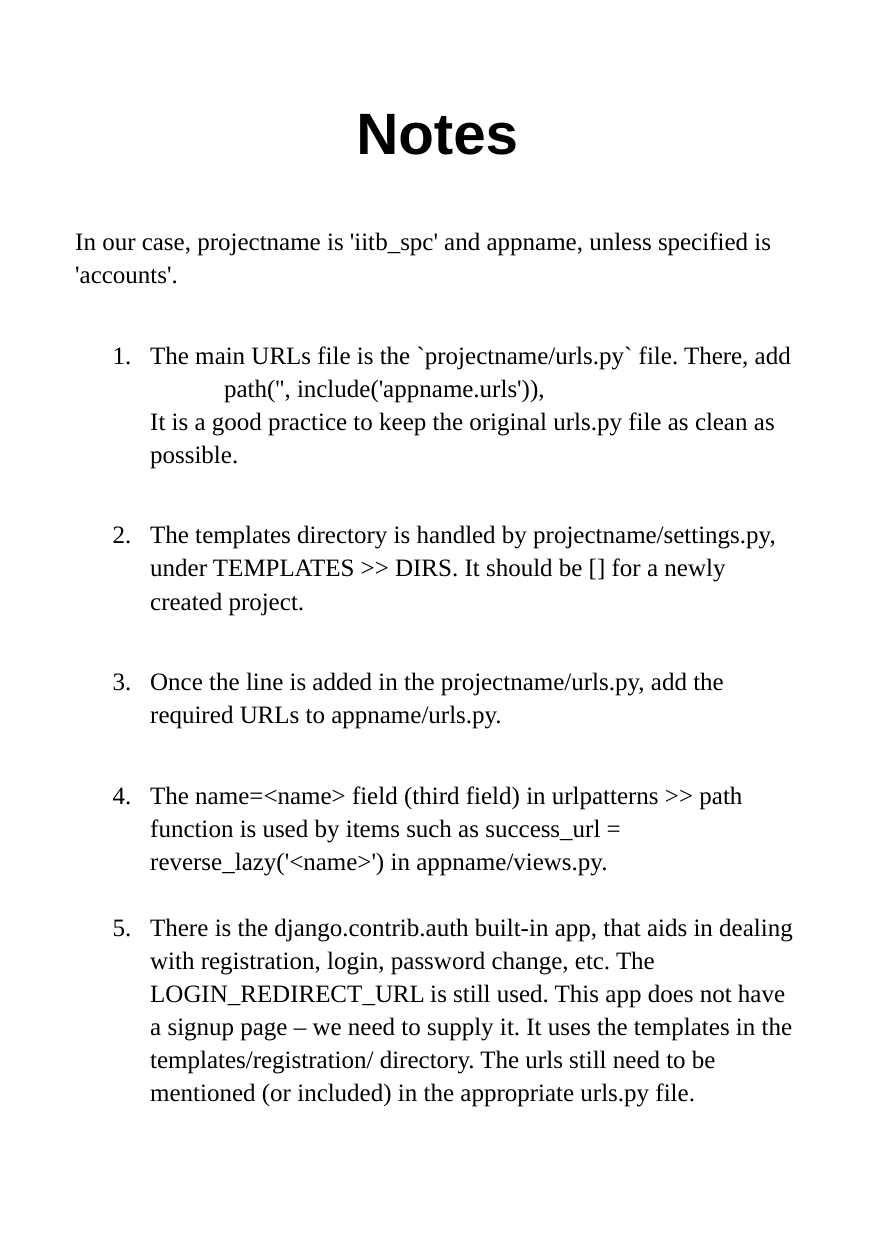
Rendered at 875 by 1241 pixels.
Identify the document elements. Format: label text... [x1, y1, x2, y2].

list The main URLs file is the `projectname/urls.py` file. There, add [112, 341, 799, 369]
list There is the django.contrib.auth built-in app, that aids in dealing with registration, login, password change, etc. The LOGIN_REDIRECT_URL is still used. This app does not have a signup page – we need to supply it. It uses the templates in the templates/registration/ directory. The urls still need to be mentioned (or included) in the appropriate urls.py file. [112, 913, 799, 1107]
list The name=<name> field (third field) in urlpatterns >> path function is used by items such as success_url = reverse_lazy('<name>') in appname/views.py. [112, 781, 799, 876]
list The templates directory is handled by projectname/settings.py, under TEMPLATES >> DIRS. It should be [] for a newly created project. [112, 521, 799, 615]
list Once the line is added in the projectname/urls.py, add the required URLs to appname/urls.py. [112, 667, 799, 729]
list It is a good practice to keep the original urls.py file as clean as possible. [112, 407, 799, 469]
title Notes [75, 100, 799, 167]
text In our case, projectname is 'iitb_spc' and appname, unless specified is 'accounts'. [75, 227, 799, 289]
list path('', include('appname.urls')), [112, 374, 799, 403]
